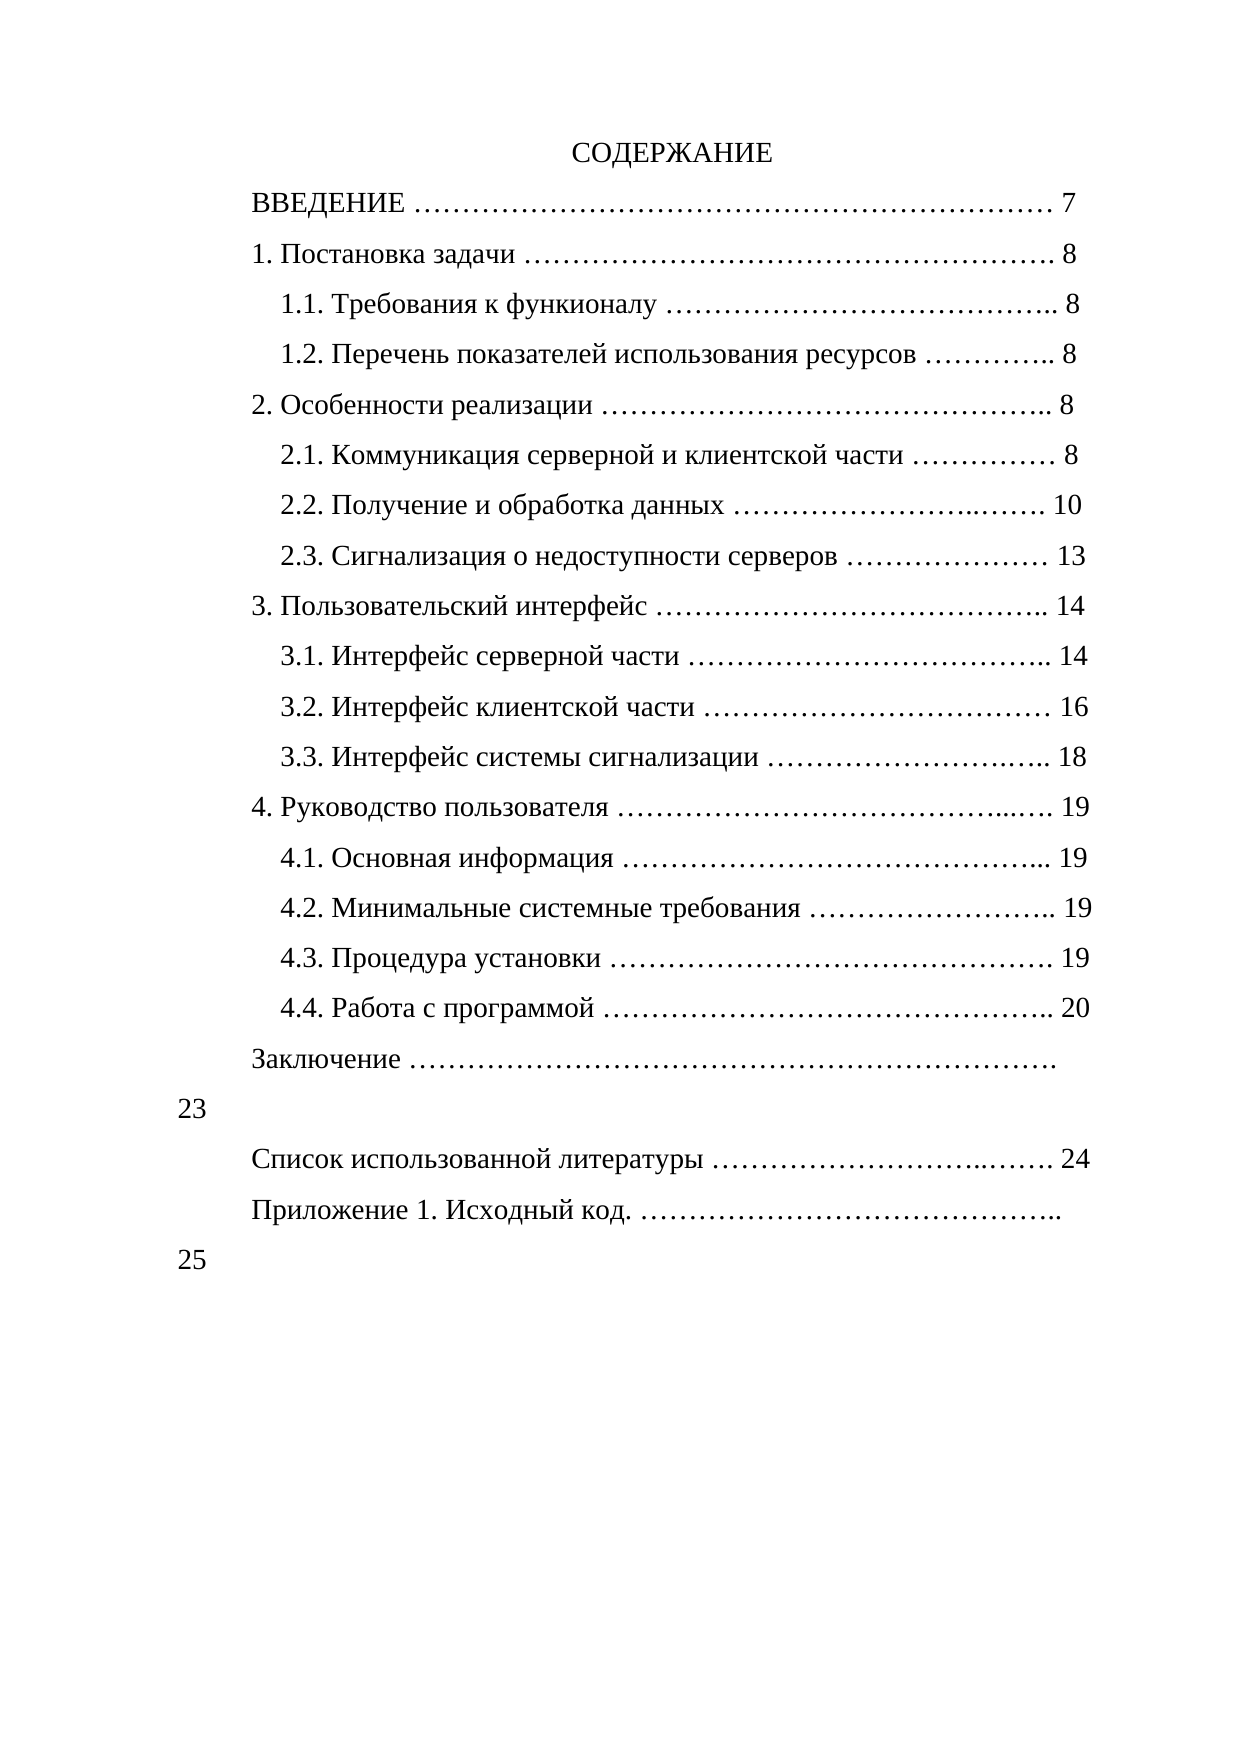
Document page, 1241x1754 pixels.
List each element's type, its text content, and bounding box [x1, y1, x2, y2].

text 3. Пользовательский интерфейс ………………………………….. 14 [177, 588, 1093, 622]
text 4.2. Минимальные системные требования …………………….. 19 [177, 890, 1093, 923]
text СОДЕРЖАНИЕ [177, 135, 1093, 169]
text 2. Особенности реализации ……………………………………….. 8 [177, 387, 1093, 420]
text 2.3. Сигнализация о недоступности серверов ………………… 13 [177, 538, 1093, 571]
text 4.3. Процедура установки ………………………………………. 19 [177, 940, 1093, 974]
text 4.4. Работа с программой ……………………………………….. 20 [177, 991, 1093, 1024]
text Заключение …………………………………………………………. 23 [177, 1041, 1093, 1125]
text 2.2. Получение и обработка данных ……………………..……. 10 [177, 487, 1093, 521]
text 3.2. Интерфейс клиентской части ……………………………… 16 [177, 689, 1093, 722]
text 2.1. Коммуникация серверной и клиентской части …………… 8 [177, 437, 1093, 471]
text ВВЕДЕНИЕ ………………………………………………………… 7 [177, 186, 1093, 219]
text Cписок использованной литературы ………………………..……. 24 [177, 1142, 1093, 1175]
text 1.1. Требования к функионалу ………………………………….. 8 [177, 286, 1093, 320]
text 1.2. Перечень показателей использования ресурсов ………….. 8 [177, 337, 1093, 370]
text 4.1. Основная информация ……………………………………... 19 [177, 840, 1093, 873]
text 1. Постановка задачи ………………………………………………. 8 [177, 236, 1093, 269]
text Приложение 1. Исходный код. …………………………………….. 25 [177, 1192, 1093, 1276]
text 4. Руководство пользователя …………………………………...…. 19 [177, 789, 1093, 823]
text 3.3. Интерфейс системы сигнализации …………………….….. 18 [177, 739, 1093, 773]
text 3.1. Интерфейс серверной части ……………………………….. 14 [177, 638, 1093, 672]
